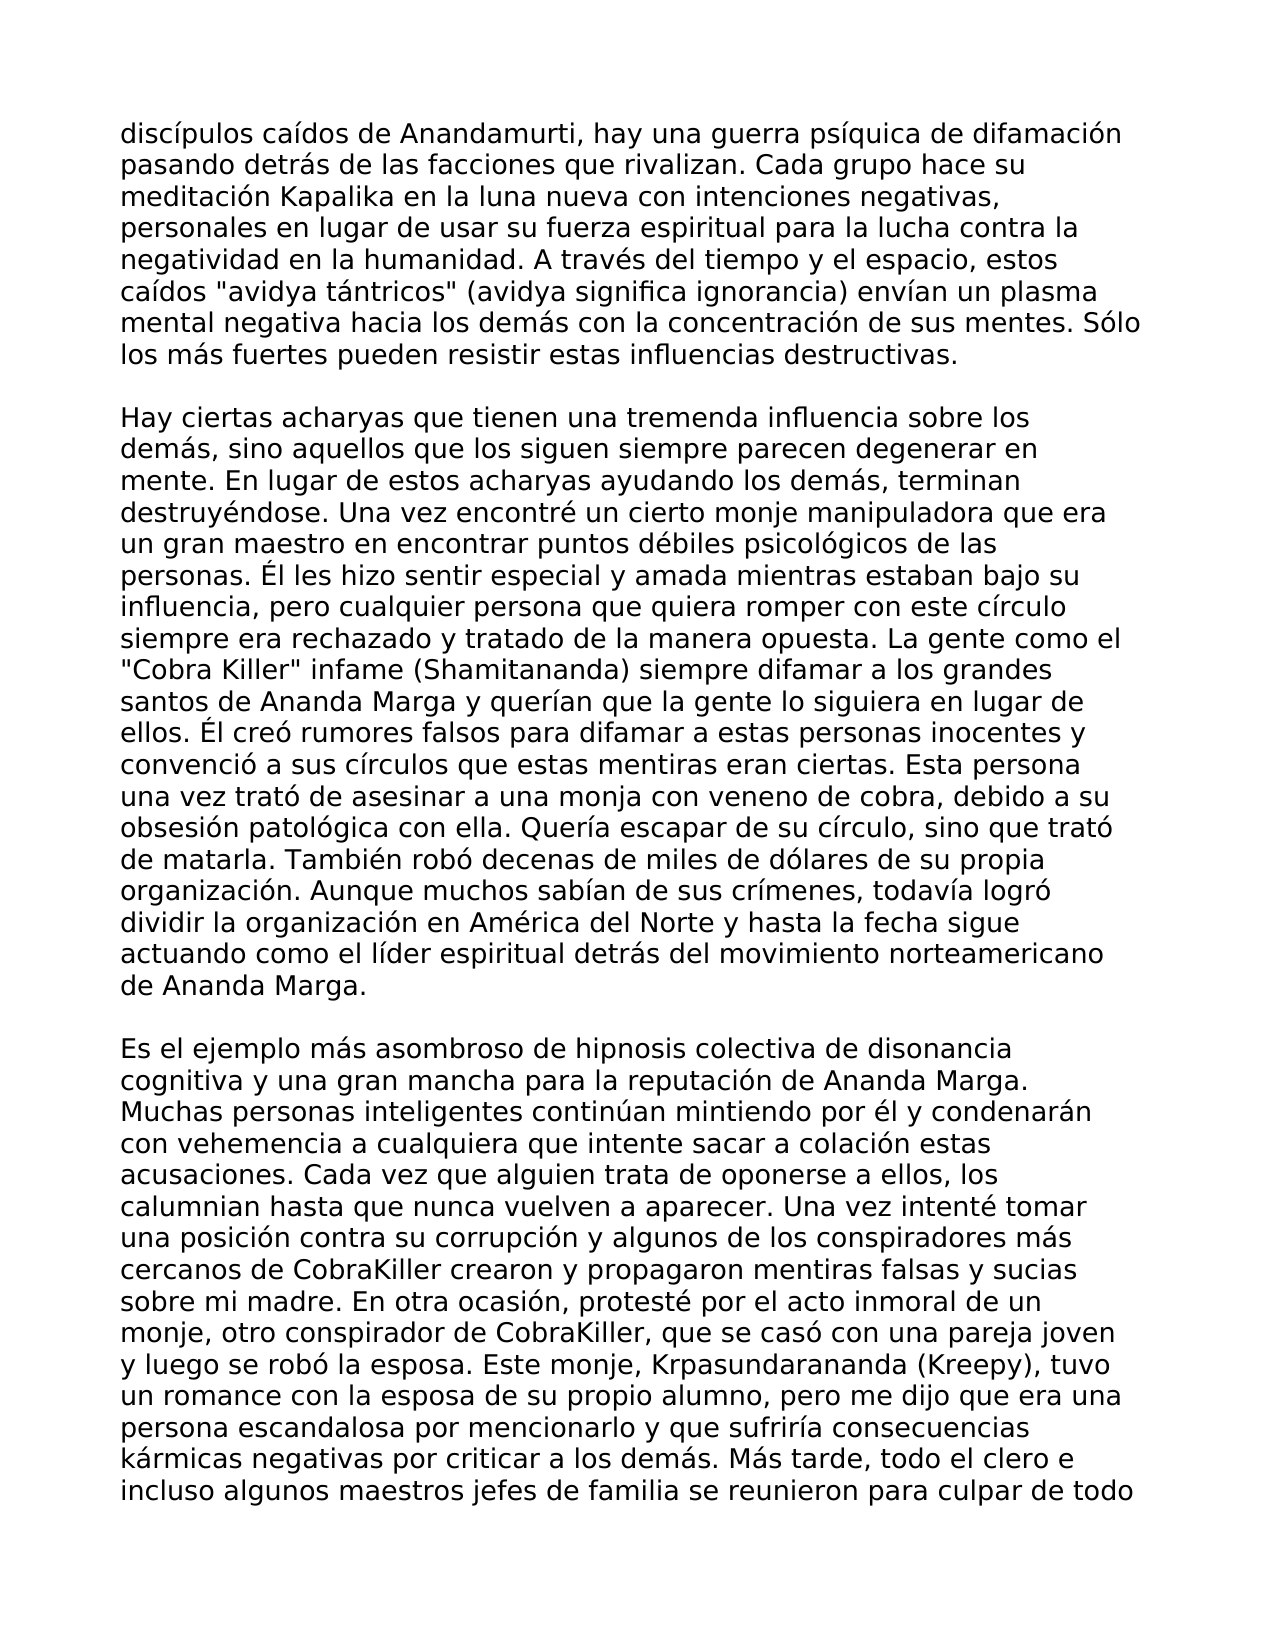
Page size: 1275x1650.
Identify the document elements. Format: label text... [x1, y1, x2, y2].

text Hay ciertas acharyas que tienen una tremenda influencia sobre los demás, sino aquellos que los siguen siempre parecen degenerar en mente. En lugar de estos acharyas ayudando los demás, terminan destruyéndose. Una vez encontré un cierto monje manipuladora que era un gran maestro en encontrar puntos débiles psicológicos de las personas. Él les hizo sentir especial y amada mientras estaban bajo su influencia, pero cualquier persona que quiera romper con este círculo siempre era rechazado y tratado de la manera opuesta. La gente como el "Cobra Killer" infame (Shamitananda) siempre difamar a los grandes santos de Ananda Marga y querían que la gente lo siguiera en lugar de ellos. Él creó rumores falsos para difamar a estas personas inocentes y convenció a sus círculos que estas mentiras eran ciertas. Esta persona una vez trató de asesinar a una monja con veneno de cobra, debido a su obsesión patológica con ella. Quería escapar de su círculo, sino que trató de matarla. También robó decenas de miles de dólares de su propia organización. Aunque muchos sabían de sus crímenes, todavía logró dividir la organización en América del Norte y hasta la fecha sigue actuando como el líder espiritual detrás del movimiento norteamericano de Ananda Marga. [120, 402, 1136, 1002]
text Es el ejemplo más asombroso de hipnosis colectiva de disonancia cognitiva y una gran mancha para la reputación de Ananda Marga. Muchas personas inteligentes continúan mintiendo por él y condenarán con vehemencia a cualquiera que intente sacar a colación estas acusaciones. Cada vez que alguien trata de oponerse a ellos, los calumnian hasta que nunca vuelven a aparecer. Una vez intenté tomar una posición contra su corrupción y algunos de los conspiradores más cercanos de CobraKiller crearon y propagaron mentiras falsas y sucias sobre mi madre. En otra ocasión, protesté por el acto inmoral de un monje, otro conspirador de CobraKiller, que se casó con una pareja joven y luego se robó la esposa. Este monje, Krpasundarananda (Kreepy), tuvo un romance con la esposa de su propio alumno, pero me dijo que era una persona escandalosa por mencionarlo y que sufriría consecuencias kármicas negativas por criticar a los demás. Más tarde, todo el clero e incluso algunos maestros jefes de familia se reunieron para culpar de todo [120, 1033, 1136, 1507]
text discípulos caídos de Anandamurti, hay una guerra psíquica de difamación pasando detrás de las facciones que rivalizan. Cada grupo hace su meditación Kapalika en la luna nueva con intenciones negativas, personales en lugar de usar su fuerza espiritual para la lucha contra la negatividad en la humanidad. A través del tiempo y el espacio, estos caídos "avidya tántricos" (avidya significa ignorancia) envían un plasma mental negativa hacia los demás con la concentración de sus mentes. Sólo los más fuertes pueden resistir estas influencias destructivas. [120, 118, 1148, 371]
